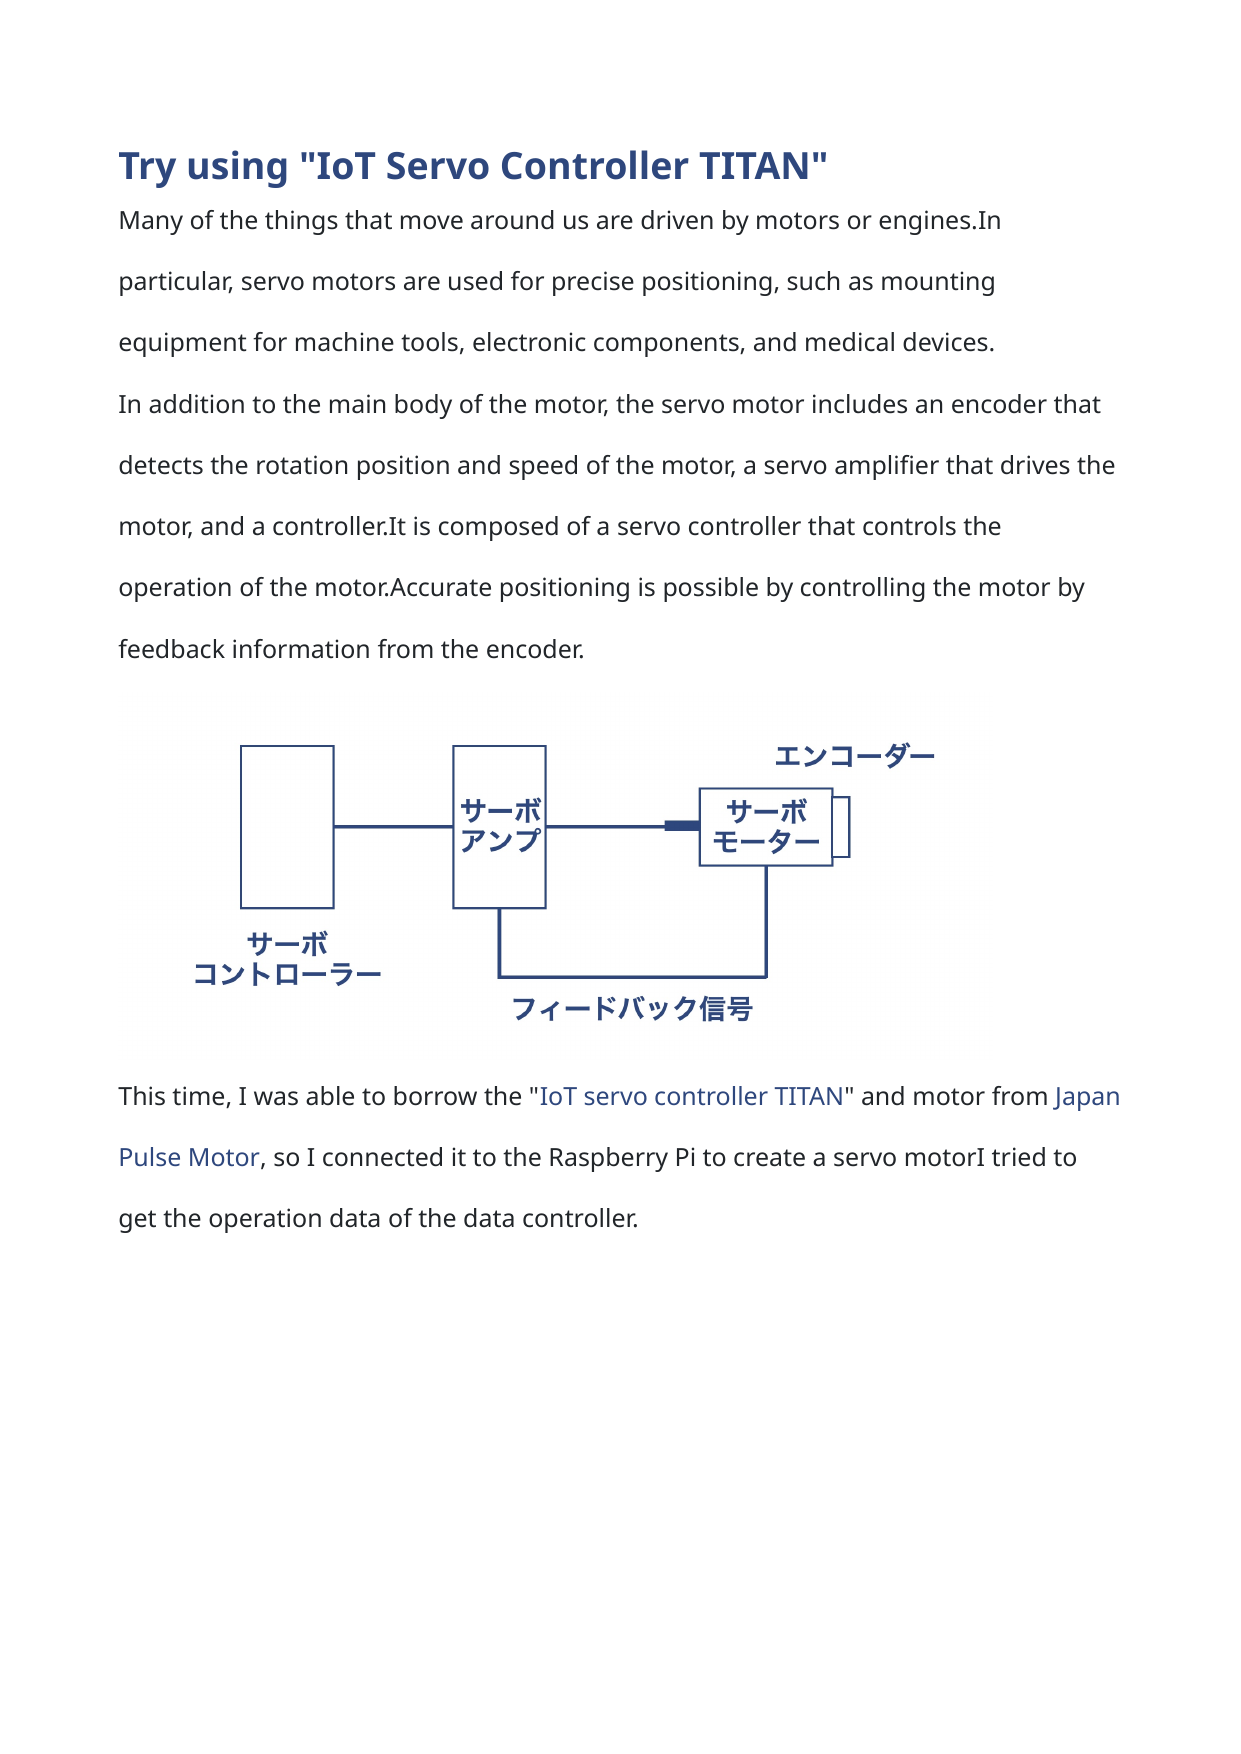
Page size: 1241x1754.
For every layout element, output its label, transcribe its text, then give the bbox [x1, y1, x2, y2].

text This time, I was able to borrow the "IoT servo controller TITAN" and motor from Japan Pulse Motor, so I connected it to the Raspberry Pi to create a servo motorI tried to get the operation data of the data controller. [118, 1078, 1122, 1235]
picture [118, 692, 994, 1060]
subtitle Try using "IoT Servo Controller TITAN" [118, 139, 1122, 190]
text In addition to the main body of the motor, the servo motor includes an encoder that detects the rotation position and speed of the motor, a servo amplifier that drives the motor, and a controller.It is composed of a servo controller that controls the operation of the motor.Accurate positioning is possible by controlling the motor by feedback information from the encoder. [118, 386, 1122, 665]
text Many of the things that move around us are driven by motors or engines.In particular, servo motors are used for precise positioning, such as mounting equipment for machine tools, electronic components, and medical devices. [118, 202, 1122, 359]
